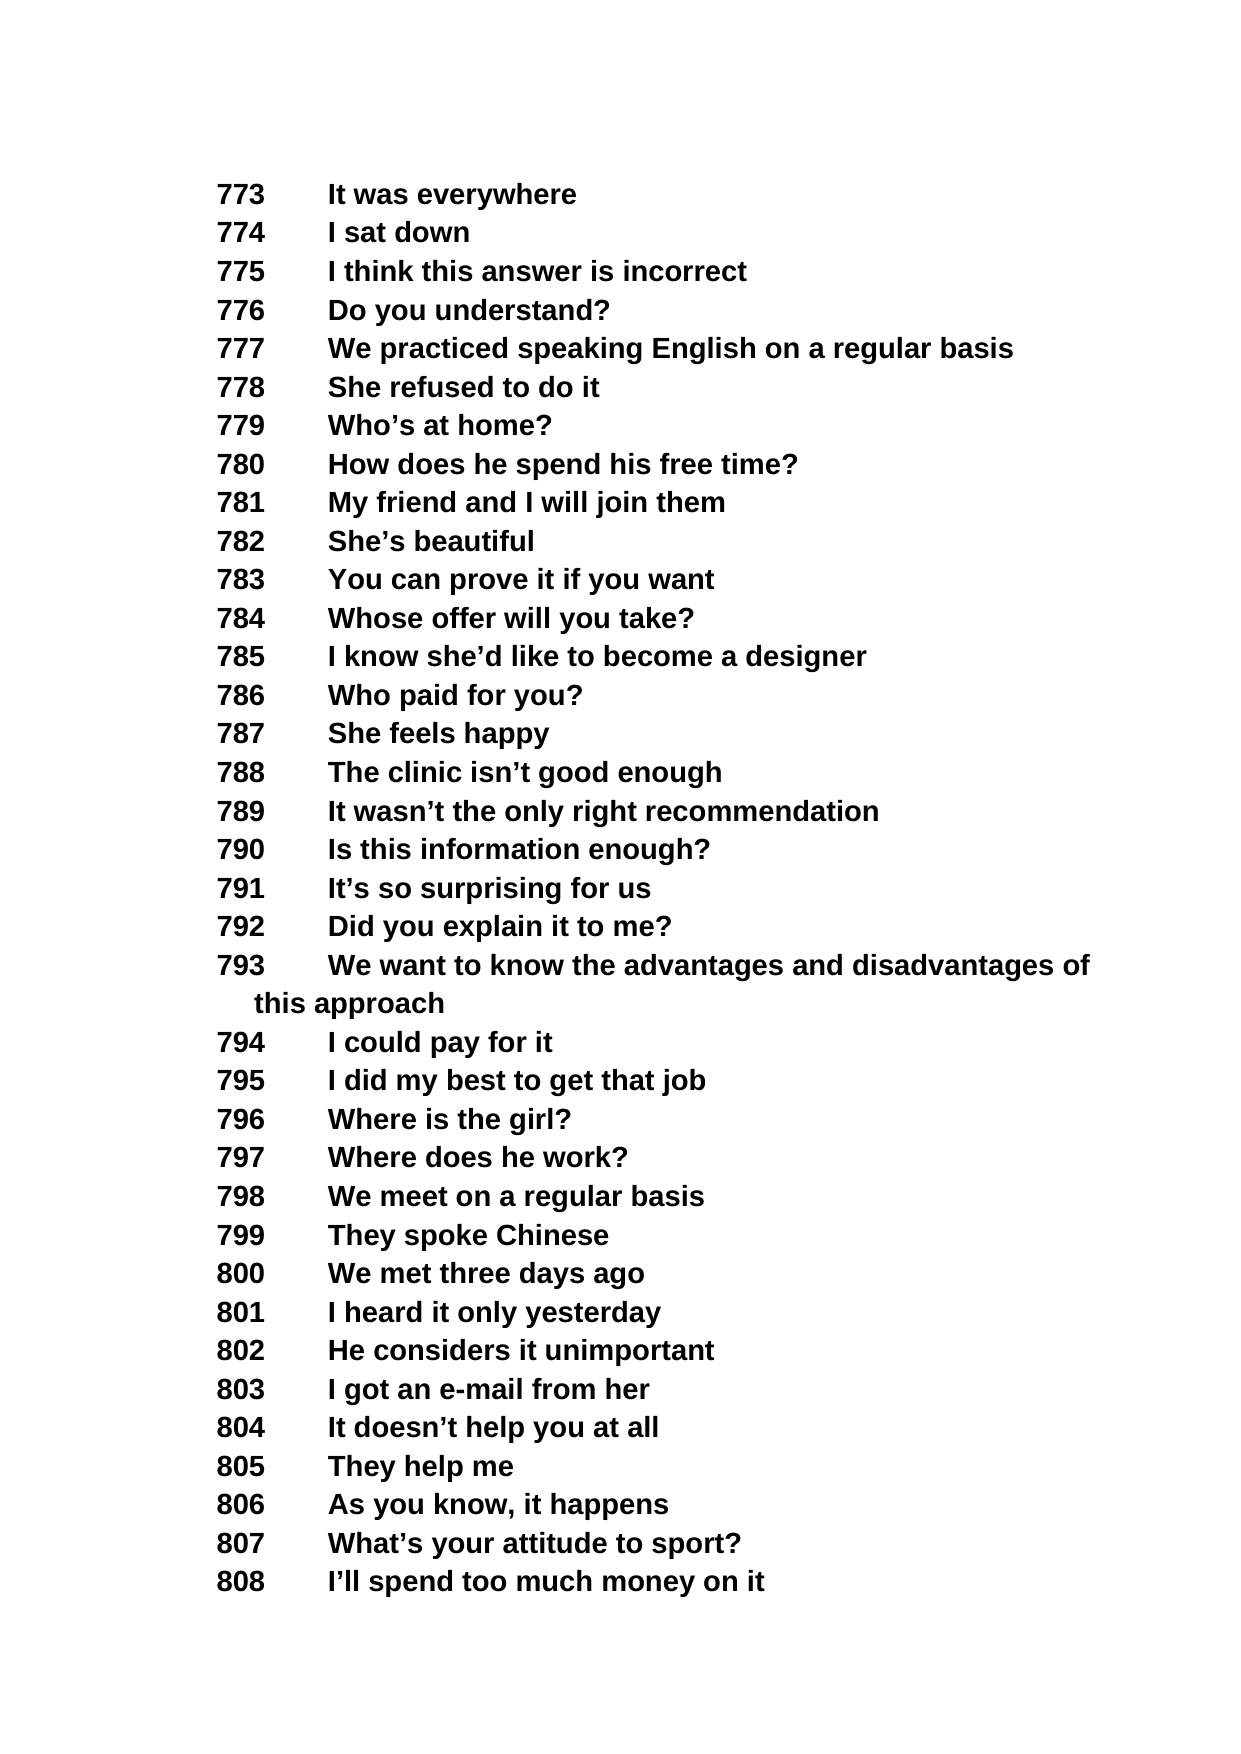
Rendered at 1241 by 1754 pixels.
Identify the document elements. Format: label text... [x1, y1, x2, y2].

list You can prove it if you want [216, 562, 1149, 596]
list We meet on a regular basis [216, 1179, 1149, 1212]
list Where is the girl? [216, 1102, 1149, 1135]
list It’s so surprising for us [216, 871, 1149, 904]
list Is this information enough? [216, 832, 1149, 866]
list I’ll spend too much money on it [216, 1564, 1149, 1598]
list It was everywhere [216, 177, 1149, 210]
list She refused to do it [216, 369, 1149, 403]
list She’s beautiful [216, 524, 1149, 557]
list The clinic isn’t good enough [216, 755, 1149, 788]
list We practiced speaking English on a regular basis [216, 331, 1149, 364]
list Do you understand? [216, 292, 1149, 326]
list I sat down [216, 215, 1149, 249]
list We met three days ago [216, 1256, 1149, 1289]
list We want to know the advantages and disadvantages of this approach [216, 948, 1149, 1020]
list Whose offer will you take? [216, 601, 1149, 634]
list I could pay for it [216, 1025, 1149, 1058]
list I got an e-mail from her [216, 1372, 1149, 1405]
list He considers it unimportant [216, 1333, 1149, 1367]
list Did you explain it to me? [216, 909, 1149, 943]
list I think this answer is incorrect [216, 254, 1149, 287]
list What’s your attitude to sport? [216, 1526, 1149, 1559]
list She feels happy [216, 716, 1149, 750]
list Who’s at home? [216, 408, 1149, 442]
list As you know, it happens [216, 1487, 1149, 1521]
list How does he spend his free time? [216, 447, 1149, 480]
list They spoke Chinese [216, 1217, 1149, 1251]
list I heard it only yesterday [216, 1294, 1149, 1328]
list Who paid for you? [216, 678, 1149, 711]
list They help me [216, 1449, 1149, 1482]
list Where does he work? [216, 1140, 1149, 1174]
list It doesn’t help you at all [216, 1410, 1149, 1444]
list I know she’d like to become a designer [216, 639, 1149, 673]
list It wasn’t the only right recommendation [216, 793, 1149, 827]
list My friend and I will join them [216, 485, 1149, 519]
list I did my best to get that job [216, 1063, 1149, 1097]
